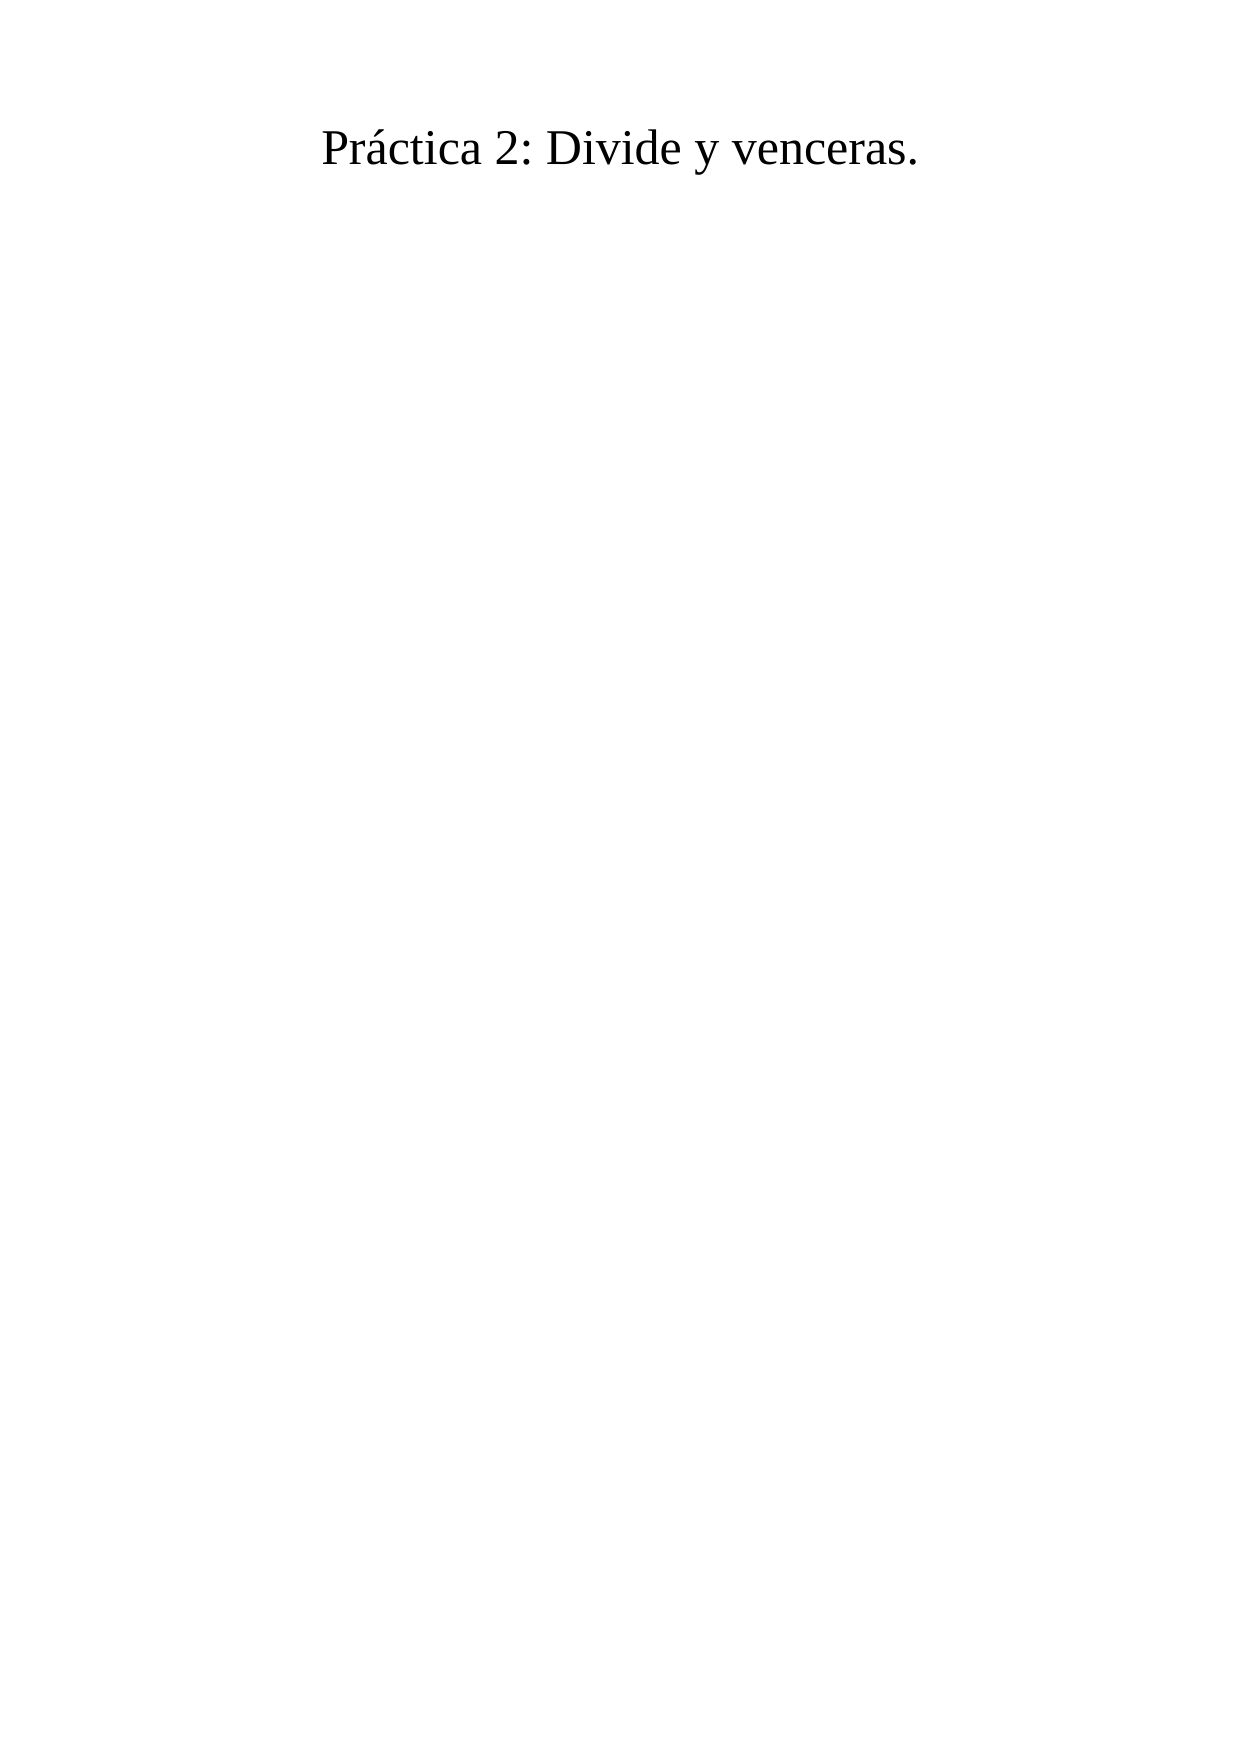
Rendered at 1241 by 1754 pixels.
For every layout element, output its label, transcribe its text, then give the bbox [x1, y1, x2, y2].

text Práctica 2: Divide y venceras. [118, 118, 1122, 176]
